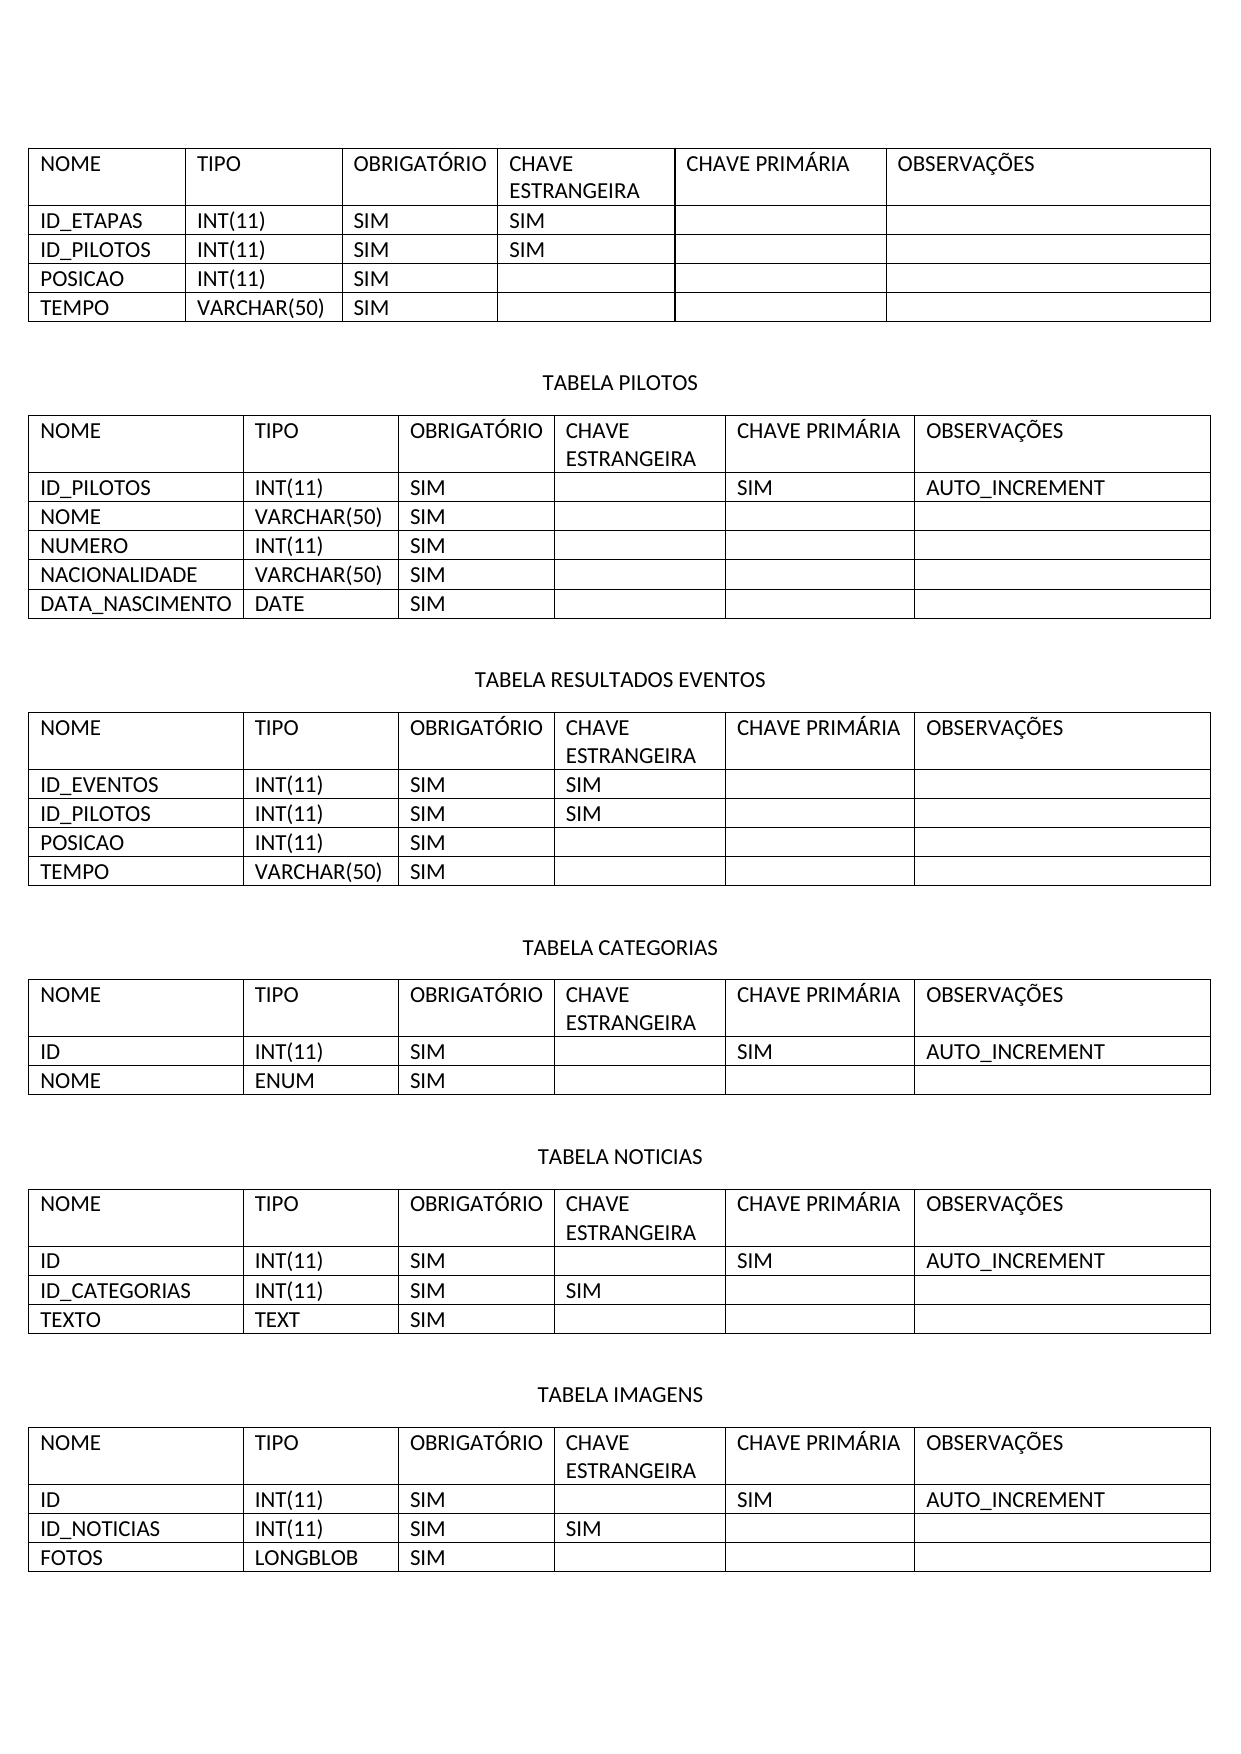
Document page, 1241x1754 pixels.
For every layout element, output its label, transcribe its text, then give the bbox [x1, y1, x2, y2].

table_header CHAVE ESTRANGEIRA [555, 1428, 725, 1484]
table_cell INT(11) [244, 1514, 398, 1542]
table_cell VARCHAR(50) [244, 560, 398, 588]
table_header TIPO [244, 980, 398, 1036]
table_cell [726, 1543, 914, 1571]
table_header TIPO [186, 149, 342, 205]
table_cell [726, 857, 914, 885]
table_cell [915, 1066, 1210, 1094]
table_cell [726, 770, 914, 798]
table_cell [676, 264, 886, 292]
table_header NOME [29, 980, 243, 1036]
table_cell [555, 1037, 725, 1065]
table_cell INT(11) [186, 264, 342, 292]
table_cell NACIONALIDADE [29, 560, 243, 588]
table_cell INT(11) [244, 531, 398, 559]
table_cell SIM [343, 235, 497, 263]
table_header TIPO [244, 1190, 398, 1246]
table_cell ID_PILOTOS [29, 473, 243, 501]
table_cell [676, 235, 886, 263]
table_cell [915, 1305, 1210, 1333]
table_cell VARCHAR(50) [244, 502, 398, 530]
table_cell SIM [498, 235, 674, 263]
table_cell [555, 1305, 725, 1333]
table_header OBRIGATÓRIO [343, 149, 497, 205]
table_cell SIM [399, 590, 554, 617]
table_cell [676, 293, 886, 321]
table_cell NOME [29, 1066, 243, 1094]
table_header CHAVE ESTRANGEIRA [555, 1190, 725, 1246]
table_cell NOME [29, 502, 243, 530]
table_cell [726, 799, 914, 827]
table_cell FOTOS [29, 1543, 243, 1571]
table_cell DATA_NASCIMENTO [29, 590, 243, 617]
table_cell [915, 502, 1210, 530]
table_header OBSERVAÇÕES [915, 1190, 1210, 1246]
table_header NOME [29, 1428, 243, 1484]
table_header NOME [29, 713, 243, 769]
table_cell AUTO_INCREMENT [915, 1247, 1210, 1275]
table_cell DATE [244, 590, 398, 617]
table_cell [498, 264, 674, 292]
table_cell SIM [399, 502, 554, 530]
table_cell [915, 1276, 1210, 1304]
table_cell [915, 799, 1210, 827]
table_cell SIM [399, 770, 554, 798]
table_cell VARCHAR(50) [244, 857, 398, 885]
table_cell SIM [726, 1247, 914, 1275]
table_cell [915, 770, 1210, 798]
text TABELA NOTICIAS [177, 1142, 1063, 1170]
table_cell [555, 473, 725, 501]
table_cell SIM [726, 473, 914, 501]
table_cell [498, 293, 674, 321]
table_cell SIM [399, 857, 554, 885]
table_cell [887, 293, 1210, 321]
table_header CHAVE PRIMÁRIA [676, 149, 886, 205]
table_cell ID [29, 1247, 243, 1275]
table_cell LONGBLOB [244, 1543, 398, 1571]
table_cell [676, 206, 886, 234]
table_cell SIM [555, 1514, 725, 1542]
table_header OBRIGATÓRIO [399, 416, 554, 472]
text TABELA RESULTADOS EVENTOS [177, 665, 1063, 693]
table_cell SIM [343, 264, 497, 292]
table_cell TEXT [244, 1305, 398, 1333]
table_cell SIM [498, 206, 674, 234]
table_cell [915, 590, 1210, 617]
table_cell [915, 857, 1210, 885]
table_cell [555, 560, 725, 588]
table_header CHAVE PRIMÁRIA [726, 713, 914, 769]
table_cell ENUM [244, 1066, 398, 1094]
table_cell SIM [726, 1485, 914, 1513]
table_cell SIM [399, 1276, 554, 1304]
table_cell SIM [399, 1514, 554, 1542]
table_cell [915, 1543, 1210, 1571]
table_cell [555, 1066, 725, 1094]
table_cell SIM [555, 770, 725, 798]
table_cell NUMERO [29, 531, 243, 559]
table_cell INT(11) [186, 235, 342, 263]
table_header OBRIGATÓRIO [399, 1428, 554, 1484]
table_cell [555, 531, 725, 559]
table_cell SIM [399, 1066, 554, 1094]
table_cell ID_CATEGORIAS [29, 1276, 243, 1304]
table_header CHAVE ESTRANGEIRA [555, 713, 725, 769]
table_cell [726, 1514, 914, 1542]
table_cell [555, 502, 725, 530]
table_cell SIM [399, 1305, 554, 1333]
table_header CHAVE PRIMÁRIA [726, 1190, 914, 1246]
table_cell [887, 235, 1210, 263]
table_cell ID_PILOTOS [29, 235, 185, 263]
table_cell [915, 1514, 1210, 1542]
table_cell AUTO_INCREMENT [915, 1485, 1210, 1513]
table_header CHAVE ESTRANGEIRA [555, 416, 725, 472]
table_header TIPO [244, 1428, 398, 1484]
table_header CHAVE PRIMÁRIA [726, 1428, 914, 1484]
table_cell INT(11) [244, 1247, 398, 1275]
table_header OBSERVAÇÕES [887, 149, 1210, 205]
table_header TIPO [244, 713, 398, 769]
table_cell POSICAO [29, 828, 243, 856]
text TABELA IMAGENS [177, 1380, 1063, 1408]
table_cell [915, 531, 1210, 559]
table_cell ID_NOTICIAS [29, 1514, 243, 1542]
table_cell [915, 560, 1210, 588]
table_cell INT(11) [244, 799, 398, 827]
table_cell [726, 590, 914, 617]
table_cell [726, 1276, 914, 1304]
table_cell [915, 828, 1210, 856]
table_cell [555, 1247, 725, 1275]
table_cell SIM [343, 206, 497, 234]
table_header NOME [29, 1190, 243, 1246]
table_header CHAVE PRIMÁRIA [726, 416, 914, 472]
table_cell TEXTO [29, 1305, 243, 1333]
table_cell ID [29, 1037, 243, 1065]
table_header OBRIGATÓRIO [399, 1190, 554, 1246]
table_header OBSERVAÇÕES [915, 1428, 1210, 1484]
table_header CHAVE ESTRANGEIRA [555, 980, 725, 1036]
table_cell POSICAO [29, 264, 185, 292]
table_cell [887, 206, 1210, 234]
table_cell ID_ETAPAS [29, 206, 185, 234]
table_cell [887, 264, 1210, 292]
table_cell [726, 1305, 914, 1333]
table_header OBSERVAÇÕES [915, 980, 1210, 1036]
table_cell [555, 590, 725, 617]
table_cell INT(11) [244, 1037, 398, 1065]
text TABELA CATEGORIAS [177, 933, 1063, 961]
table_cell SIM [399, 828, 554, 856]
table_cell TEMPO [29, 857, 243, 885]
table_cell [726, 560, 914, 588]
table_cell INT(11) [244, 473, 398, 501]
table_cell SIM [399, 799, 554, 827]
table_cell SIM [726, 1037, 914, 1065]
table_cell [555, 1543, 725, 1571]
table_cell SIM [399, 1543, 554, 1571]
table_cell AUTO_INCREMENT [915, 1037, 1210, 1065]
table_cell [726, 502, 914, 530]
table_cell TEMPO [29, 293, 185, 321]
table_cell SIM [555, 1276, 725, 1304]
table_cell [726, 828, 914, 856]
table_cell AUTO_INCREMENT [915, 473, 1210, 501]
table_cell INT(11) [244, 1485, 398, 1513]
text TABELA PILOTOS [177, 368, 1063, 397]
table_cell [726, 1066, 914, 1094]
table_cell SIM [399, 1247, 554, 1275]
table_header CHAVE PRIMÁRIA [726, 980, 914, 1036]
table_header NOME [29, 416, 243, 472]
table_cell INT(11) [244, 1276, 398, 1304]
table_cell ID_EVENTOS [29, 770, 243, 798]
table_cell VARCHAR(50) [186, 293, 342, 321]
table_cell ID [29, 1485, 243, 1513]
table_cell SIM [343, 293, 497, 321]
table_cell [555, 1485, 725, 1513]
table_cell SIM [399, 1037, 554, 1065]
table_cell [555, 828, 725, 856]
table_cell [726, 531, 914, 559]
table_cell SIM [399, 531, 554, 559]
table_header OBSERVAÇÕES [915, 416, 1210, 472]
table_cell INT(11) [244, 828, 398, 856]
table_header TIPO [244, 416, 398, 472]
table_header OBRIGATÓRIO [399, 713, 554, 769]
table_cell SIM [399, 560, 554, 588]
table_header CHAVE ESTRANGEIRA [498, 149, 674, 205]
table_cell INT(11) [244, 770, 398, 798]
table_header OBSERVAÇÕES [915, 713, 1210, 769]
table_cell INT(11) [186, 206, 342, 234]
table_header OBRIGATÓRIO [399, 980, 554, 1036]
table_cell SIM [399, 473, 554, 501]
table_cell [555, 857, 725, 885]
table_cell SIM [555, 799, 725, 827]
table_cell ID_PILOTOS [29, 799, 243, 827]
table_header NOME [29, 149, 185, 205]
table_cell SIM [399, 1485, 554, 1513]
